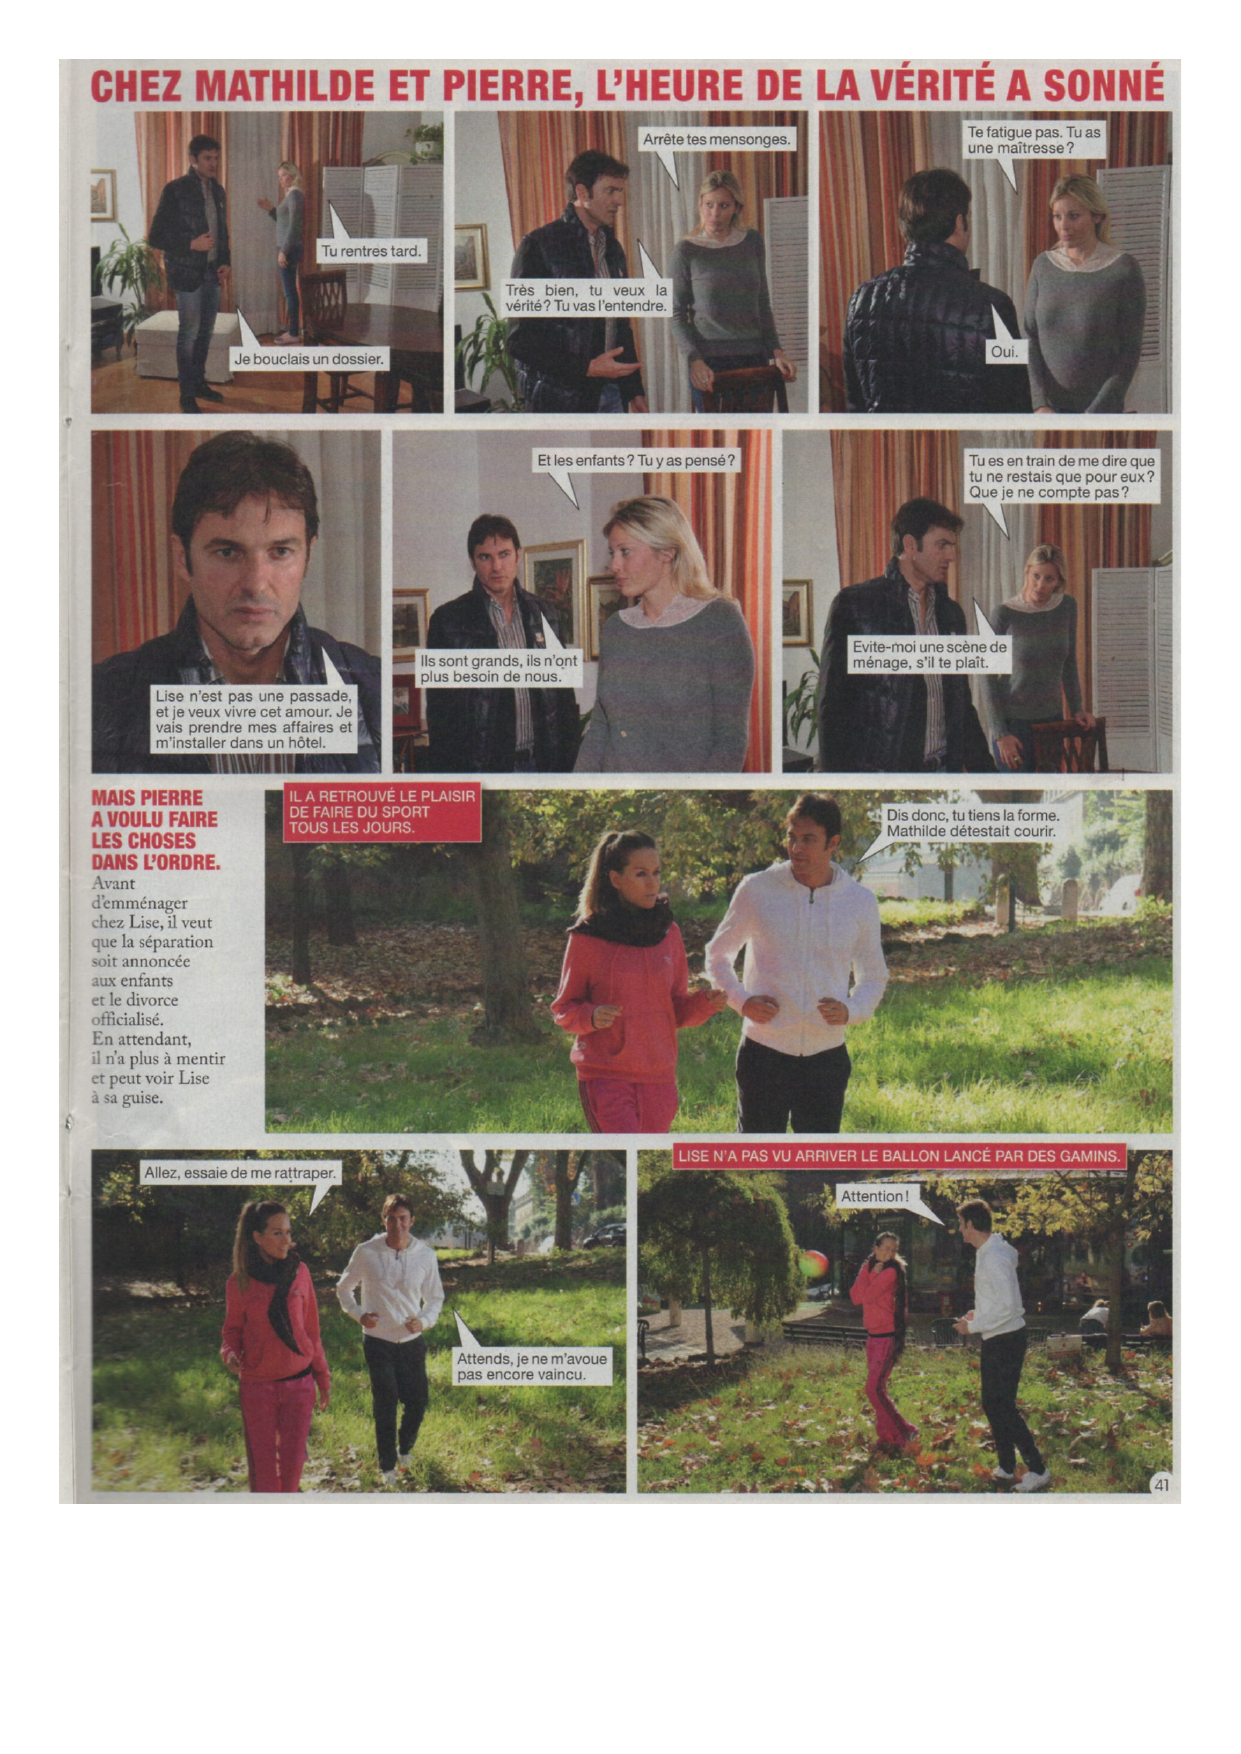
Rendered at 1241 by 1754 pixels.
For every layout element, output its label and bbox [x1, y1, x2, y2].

picture [59, 59, 1182, 1504]
